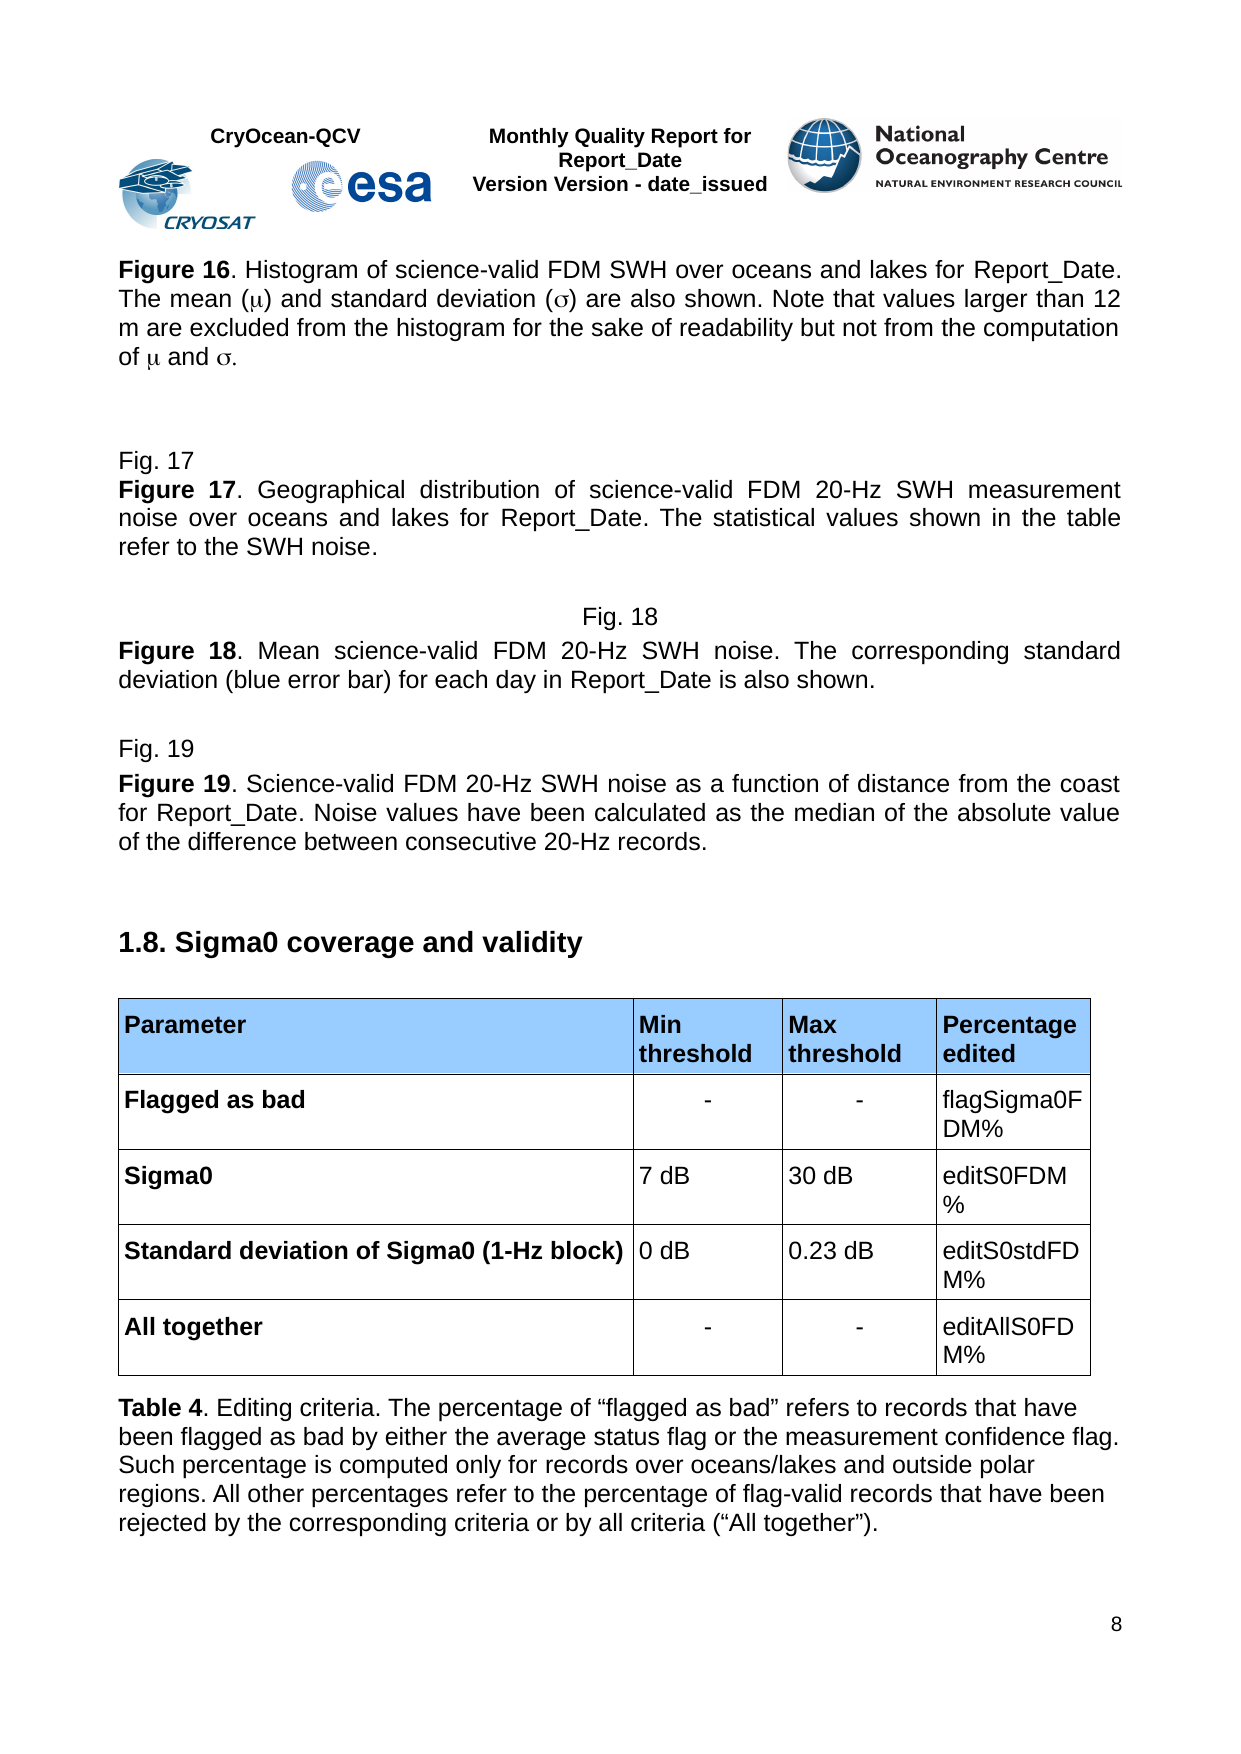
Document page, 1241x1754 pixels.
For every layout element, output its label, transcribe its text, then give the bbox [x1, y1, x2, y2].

table_cell - [783, 1300, 936, 1375]
table_cell editAllS0FDM% [937, 1300, 1090, 1375]
table_cell Flagged as bad [119, 1075, 633, 1149]
table_header Percentage edited [937, 999, 1090, 1073]
table_cell - [634, 1300, 782, 1375]
table_cell - [783, 1075, 936, 1149]
table_cell editS0FDM% [937, 1150, 1090, 1224]
table_header Min threshold [634, 999, 782, 1073]
picture [118, 159, 256, 229]
table_cell editS0stdFDM% [937, 1225, 1090, 1299]
text Fig. 17 [118, 446, 1122, 474]
table_cell - [634, 1075, 782, 1149]
picture [787, 118, 1123, 193]
table_cell 0.23 dB [783, 1225, 936, 1299]
picture [291, 159, 432, 212]
table_cell Standard deviation of Sigma0 (1-Hz block) [119, 1225, 633, 1299]
table_cell flagSigma0FDM% [937, 1075, 1090, 1149]
text Figure 19. Science-valid FDM 20-Hz SWH noise as a function of distance from the coast for Report_Date. Noise values have been calculated as the median of the absolute value of the difference between consecutive 20-Hz records. [118, 769, 1122, 855]
table_cell 0 dB [634, 1225, 782, 1299]
table_cell 30 dB [783, 1150, 936, 1224]
table_header Max threshold [783, 999, 936, 1073]
text Figure 16. Histogram of science-valid FDM SWH over oceans and lakes for Report_Date. The mean (μ) and standard deviation (σ) are also shown. Note that values larger than 12 m are excluded from the histogram for the sake of readability but not from the computation of μ and σ. [118, 255, 1122, 371]
text 1.8. Sigma0 coverage and validity [118, 924, 1122, 958]
text Fig. 19 [118, 734, 1122, 763]
text Table 4. Editing criteria. The percentage of “flagged as bad” refers to records that have been flagged as bad by either the average status flag or the measurement confidence flag. Such percentage is computed only for records over oceans/lakes and outside polar regions. All other percentages refer to the percentage of flag-valid records that have been rejected by the corresponding criteria or by all criteria (“All together”). [118, 1393, 1122, 1537]
table_header Parameter [119, 999, 633, 1073]
text Figure 18. Mean science-valid FDM 20-Hz SWH noise. The corresponding standard deviation (blue error bar) for each day in Report_Date is also shown. [118, 636, 1122, 694]
table_cell All together [119, 1300, 633, 1375]
table_cell Sigma0 [119, 1150, 633, 1224]
text Fig. 18 [118, 601, 1122, 630]
text Figure 17. Geographical distribution of science-valid FDM 20-Hz SWH measurement noise over oceans and lakes for Report_Date. The statistical values shown in the table refer to the SWH noise. [118, 474, 1122, 561]
table_cell 7 dB [634, 1150, 782, 1224]
